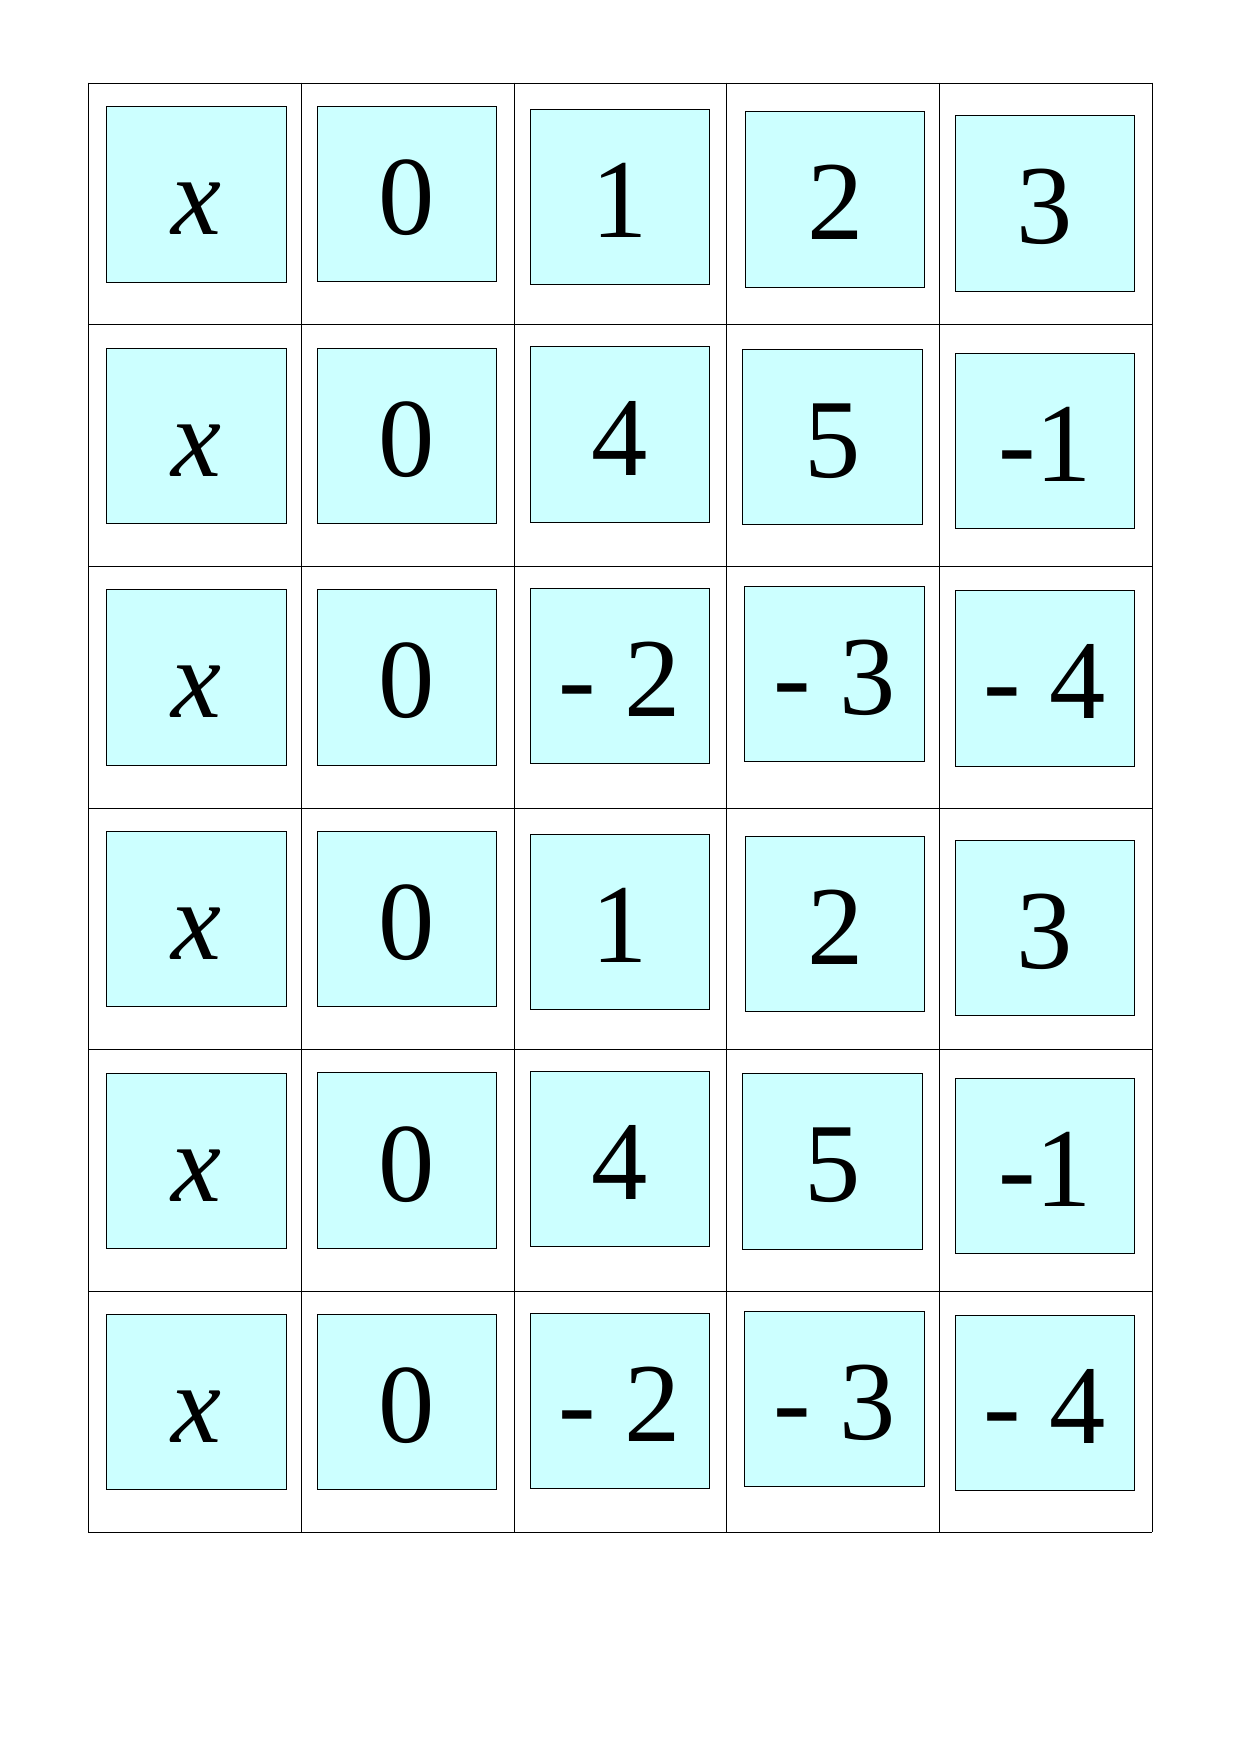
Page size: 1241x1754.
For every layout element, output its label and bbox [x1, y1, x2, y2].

table_header [515, 84, 726, 324]
table_cell [940, 1292, 1152, 1532]
table_header [727, 84, 939, 324]
table_cell [302, 1050, 514, 1291]
table_cell [727, 1050, 939, 1291]
table_cell [515, 325, 726, 566]
table_cell [89, 1050, 301, 1291]
table_cell [302, 567, 514, 807]
table_cell [940, 1050, 1152, 1291]
table_cell [940, 809, 1152, 1049]
table_header [89, 84, 301, 324]
table_cell [727, 1292, 939, 1532]
table_cell [89, 809, 301, 1049]
table_cell [302, 809, 514, 1049]
table_cell [515, 1050, 726, 1291]
table_cell [940, 325, 1152, 566]
table_cell [515, 567, 726, 807]
table_cell [515, 1292, 726, 1532]
table_cell [89, 1292, 301, 1532]
table_cell [302, 325, 514, 566]
table_cell [515, 809, 726, 1049]
table_header [302, 84, 514, 324]
table_cell [940, 567, 1152, 807]
table_cell [302, 1292, 514, 1532]
table_cell [727, 325, 939, 566]
table_cell [89, 567, 301, 807]
table_cell [89, 325, 301, 566]
table_cell [727, 809, 939, 1049]
table_cell [727, 567, 939, 807]
table_header [940, 84, 1152, 324]
